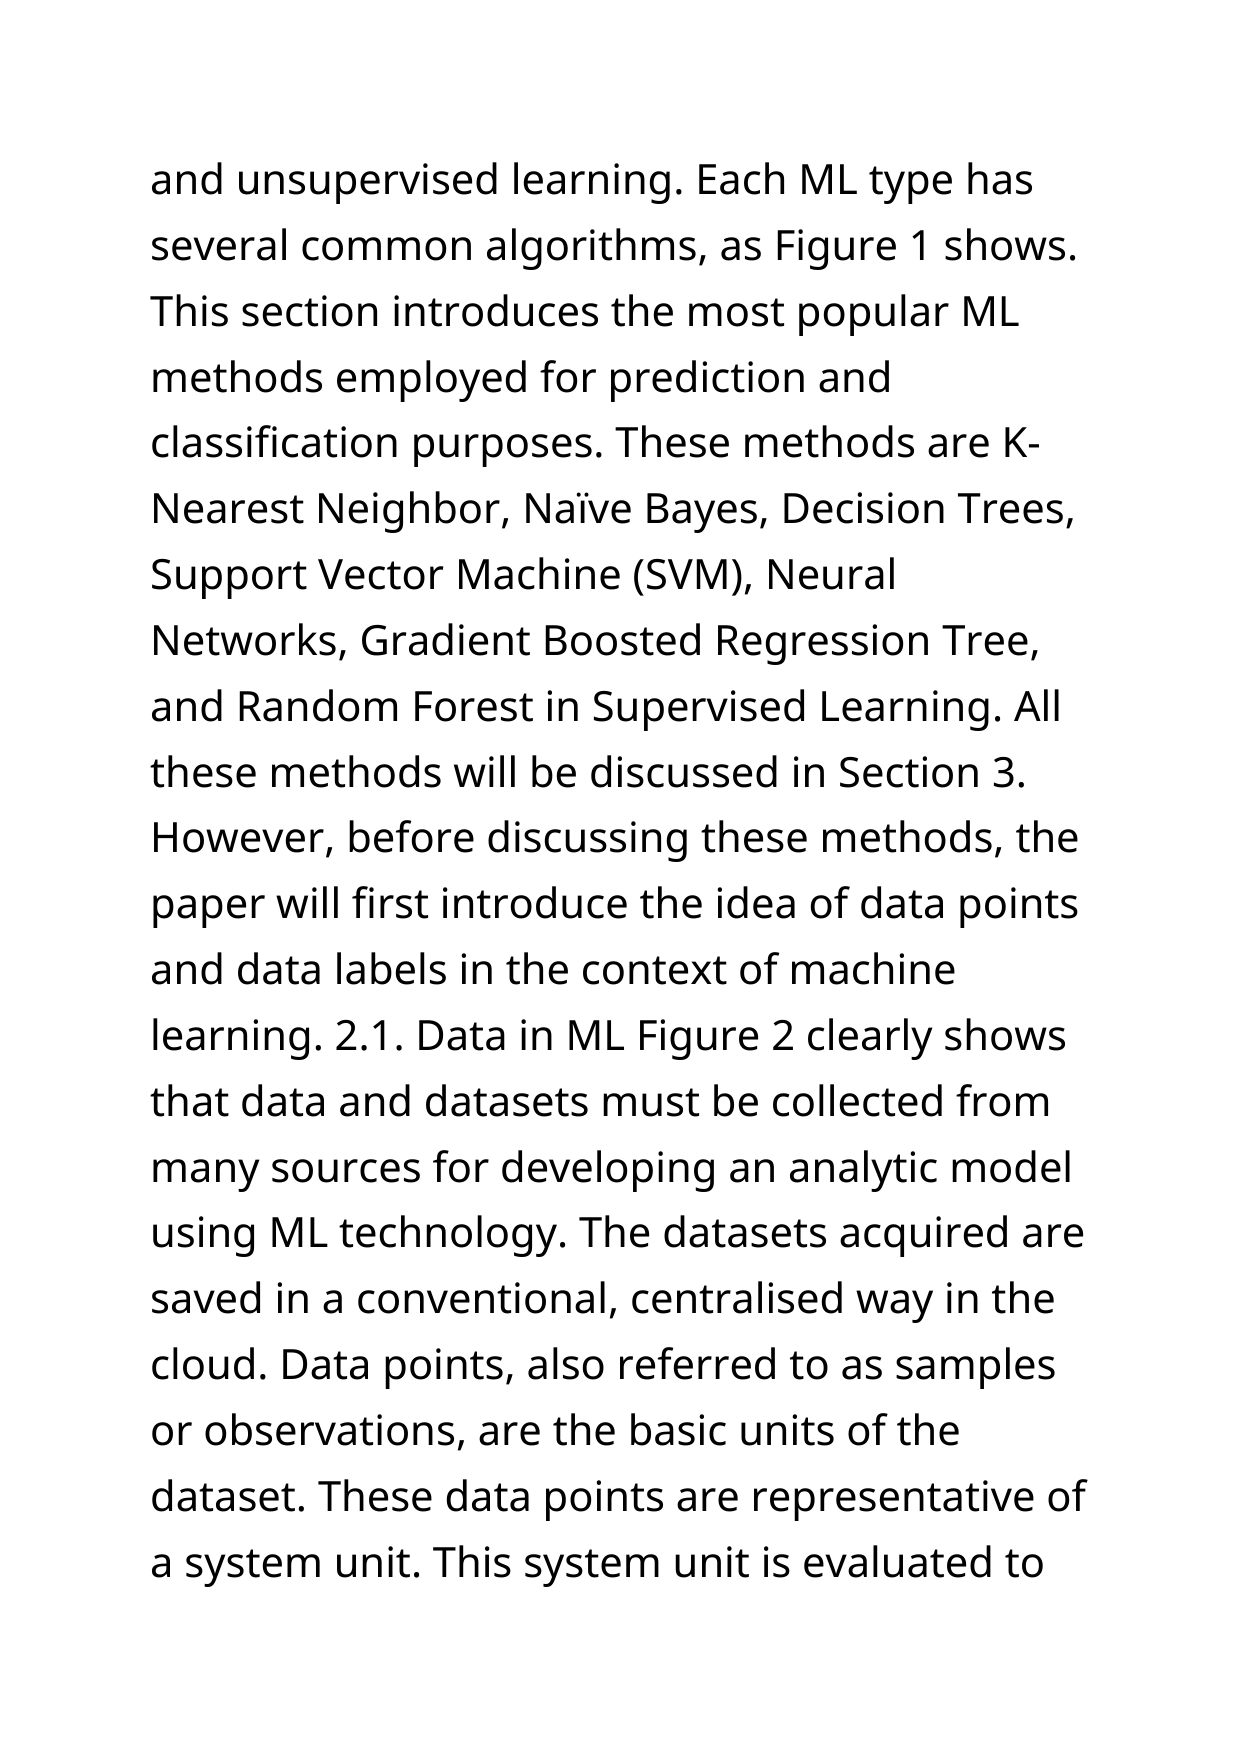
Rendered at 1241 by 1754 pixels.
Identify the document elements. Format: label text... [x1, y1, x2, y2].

text and unsupervised learning. Each ML type has several common algorithms, as Figure 1 shows. This section introduces the most popular ML methods employed for prediction and classification purposes. These methods are K-Nearest Neighbor, Naïve Bayes, Decision Trees, Support Vector Machine (SVM), Neural Networks, Gradient Boosted Regression Tree, and Random Forest in Supervised Learning. All these methods will be discussed in Section 3. However, before discussing these methods, the paper will first introduce the idea of data points and data labels in the context of machine learning. 2.1. Data in ML Figure 2 clearly shows that data and datasets must be collected from many sources for developing an analytic model using ML technology. The datasets acquired are saved in a conventional, centralised way in the cloud. Data points, also referred to as samples or observations, are the basic units of the dataset. These data points are representative of a system unit. This system unit is evaluated to [150, 150, 1090, 1589]
